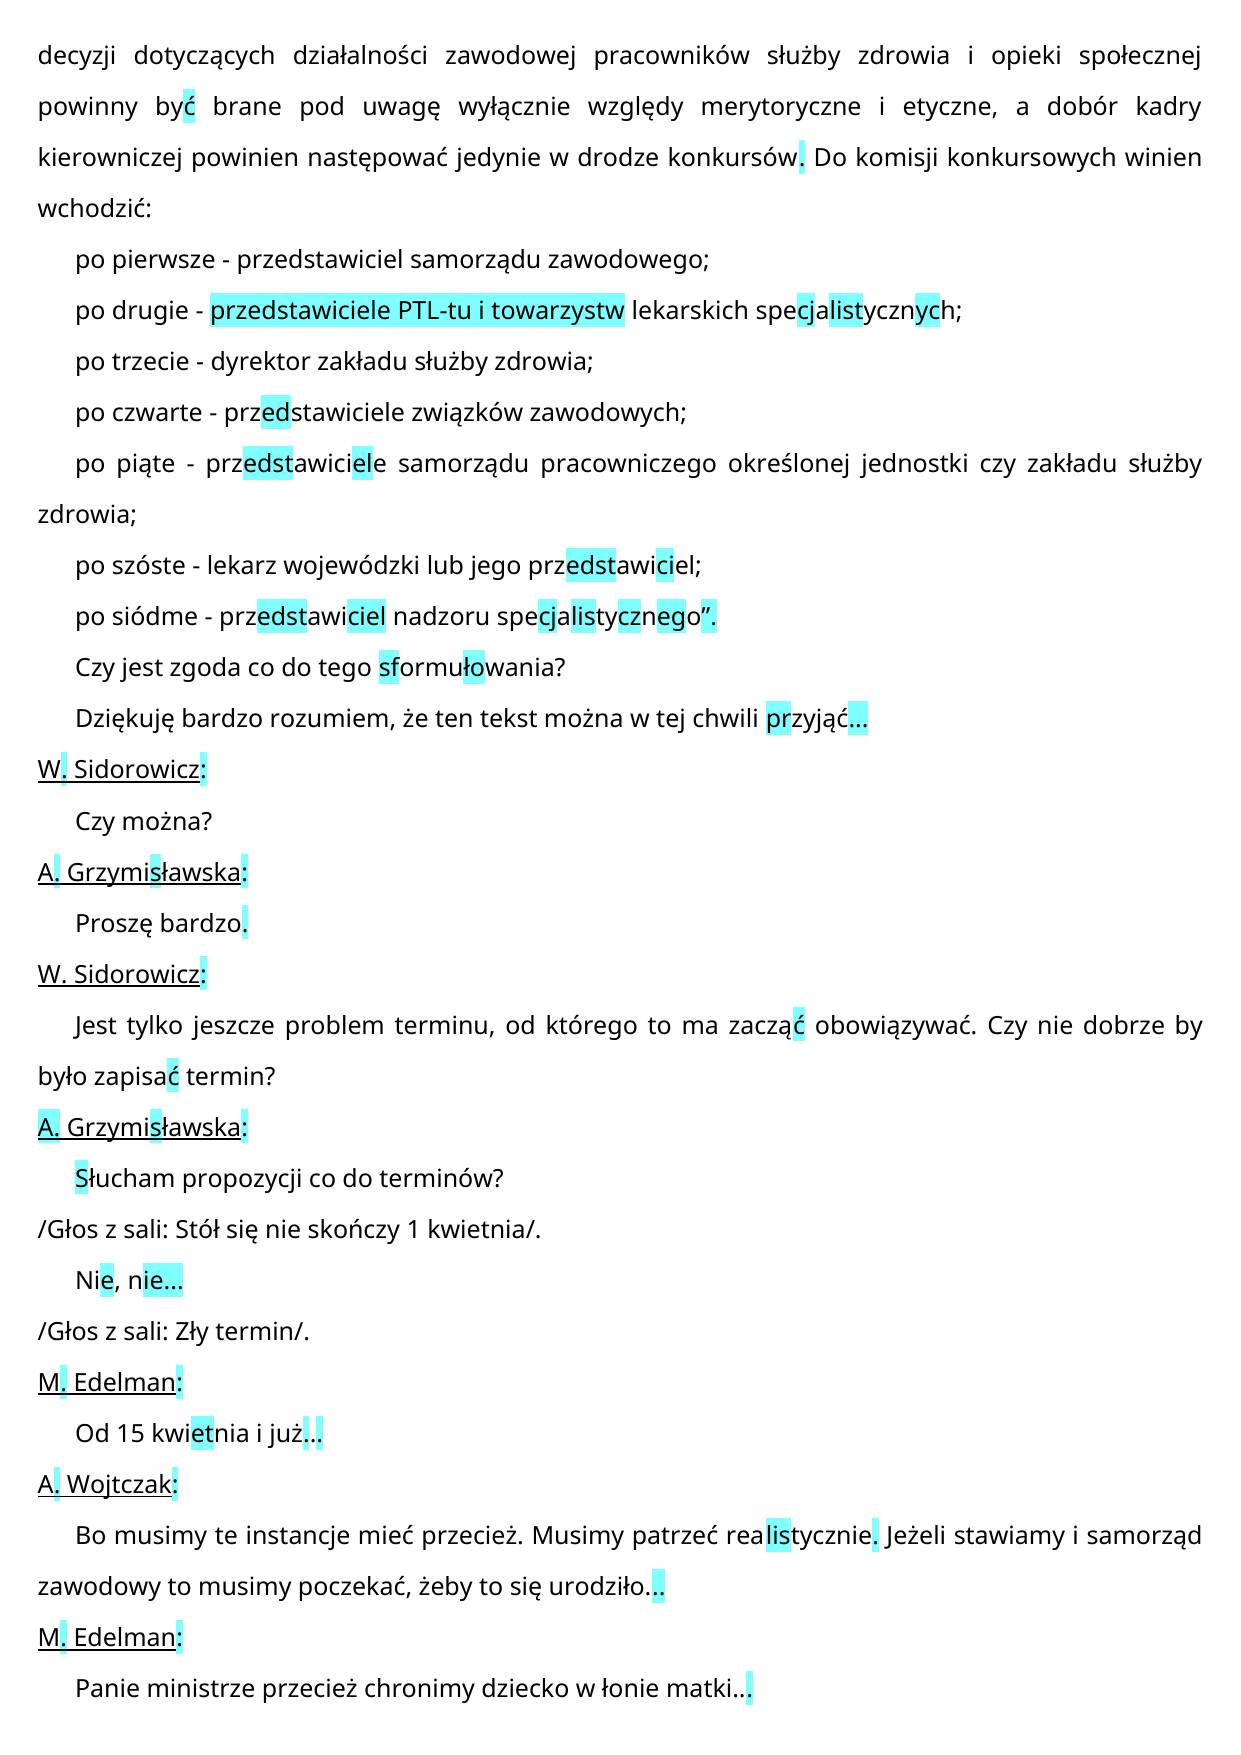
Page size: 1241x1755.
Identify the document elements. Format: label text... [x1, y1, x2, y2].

text po czwarte - przedstawiciele związków zawodowych; [37, 395, 1203, 429]
text /Głos z sali: Stół się nie skończy 1 kwietnia/. [37, 1211, 1203, 1246]
text Panie ministrze przecież chronimy dziecko w łonie matki... [37, 1671, 1203, 1705]
text po szóste - lekarz wojewódzki lub jego przedstawiciel; [37, 548, 1203, 582]
text W. Sidorowicz: [37, 956, 1203, 990]
text po trzecie - dyrektor zakładu służby zdrowia; [37, 344, 1203, 378]
text W. Sidorowicz: [37, 752, 1203, 786]
text decyzji dotyczących działalności zawodowej pracowników służby zdrowia i opieki społecznej powinny być brane pod uwagę wyłącznie względy merytoryczne i etyczne, a dobór kadry kierowniczej powinien następować jedynie w drodze konkursów. Do komisji konkursowych winien wchodzić: [37, 37, 1203, 225]
text Bo musimy te instancje mieć przecież. Musimy patrzeć realistycznie. Jeżeli stawiamy i samorząd zawodowy to musimy poczekać, żeby to się urodziło... [37, 1518, 1203, 1603]
text M. Edelman: [37, 1364, 1203, 1399]
text Nie, nie... [37, 1262, 1203, 1297]
text A. Grzymisławska: [37, 854, 1203, 888]
text po siódme - przedstawiciel nadzoru specjalistycznego”. [37, 599, 1203, 633]
text Słucham propozycji co do terminów? [37, 1160, 1203, 1194]
text A. Grzymisławska: [37, 1109, 1203, 1143]
text /Głos z sali: Zły termin/. [37, 1313, 1203, 1348]
text A. Wojtczak: [37, 1467, 1203, 1501]
text po drugie - przedstawiciele PTL-tu i towarzystw lekarskich specjalistycznych; [37, 293, 1203, 327]
text Czy można? [37, 803, 1203, 837]
text po piąte - przedstawiciele samorządu pracowniczego określonej jednostki czy zakładu służby zdrowia; [37, 446, 1203, 531]
text M. Edelman: [37, 1620, 1203, 1654]
text Proszę bardzo. [37, 905, 1203, 939]
text Od 15 kwietnia i już... [37, 1416, 1203, 1450]
text Czy jest zgoda co do tego sformułowania? [37, 650, 1203, 684]
text po pierwsze - przedstawiciel samorządu zawodowego; [37, 242, 1203, 276]
text Dziękuję bardzo rozumiem, że ten tekst można w tej chwili przyjąć... [37, 701, 1203, 735]
text Jest tylko jeszcze problem terminu, od którego to ma zacząć obowiązywać. Czy nie dobrze by było zapisać termin? [37, 1007, 1203, 1092]
